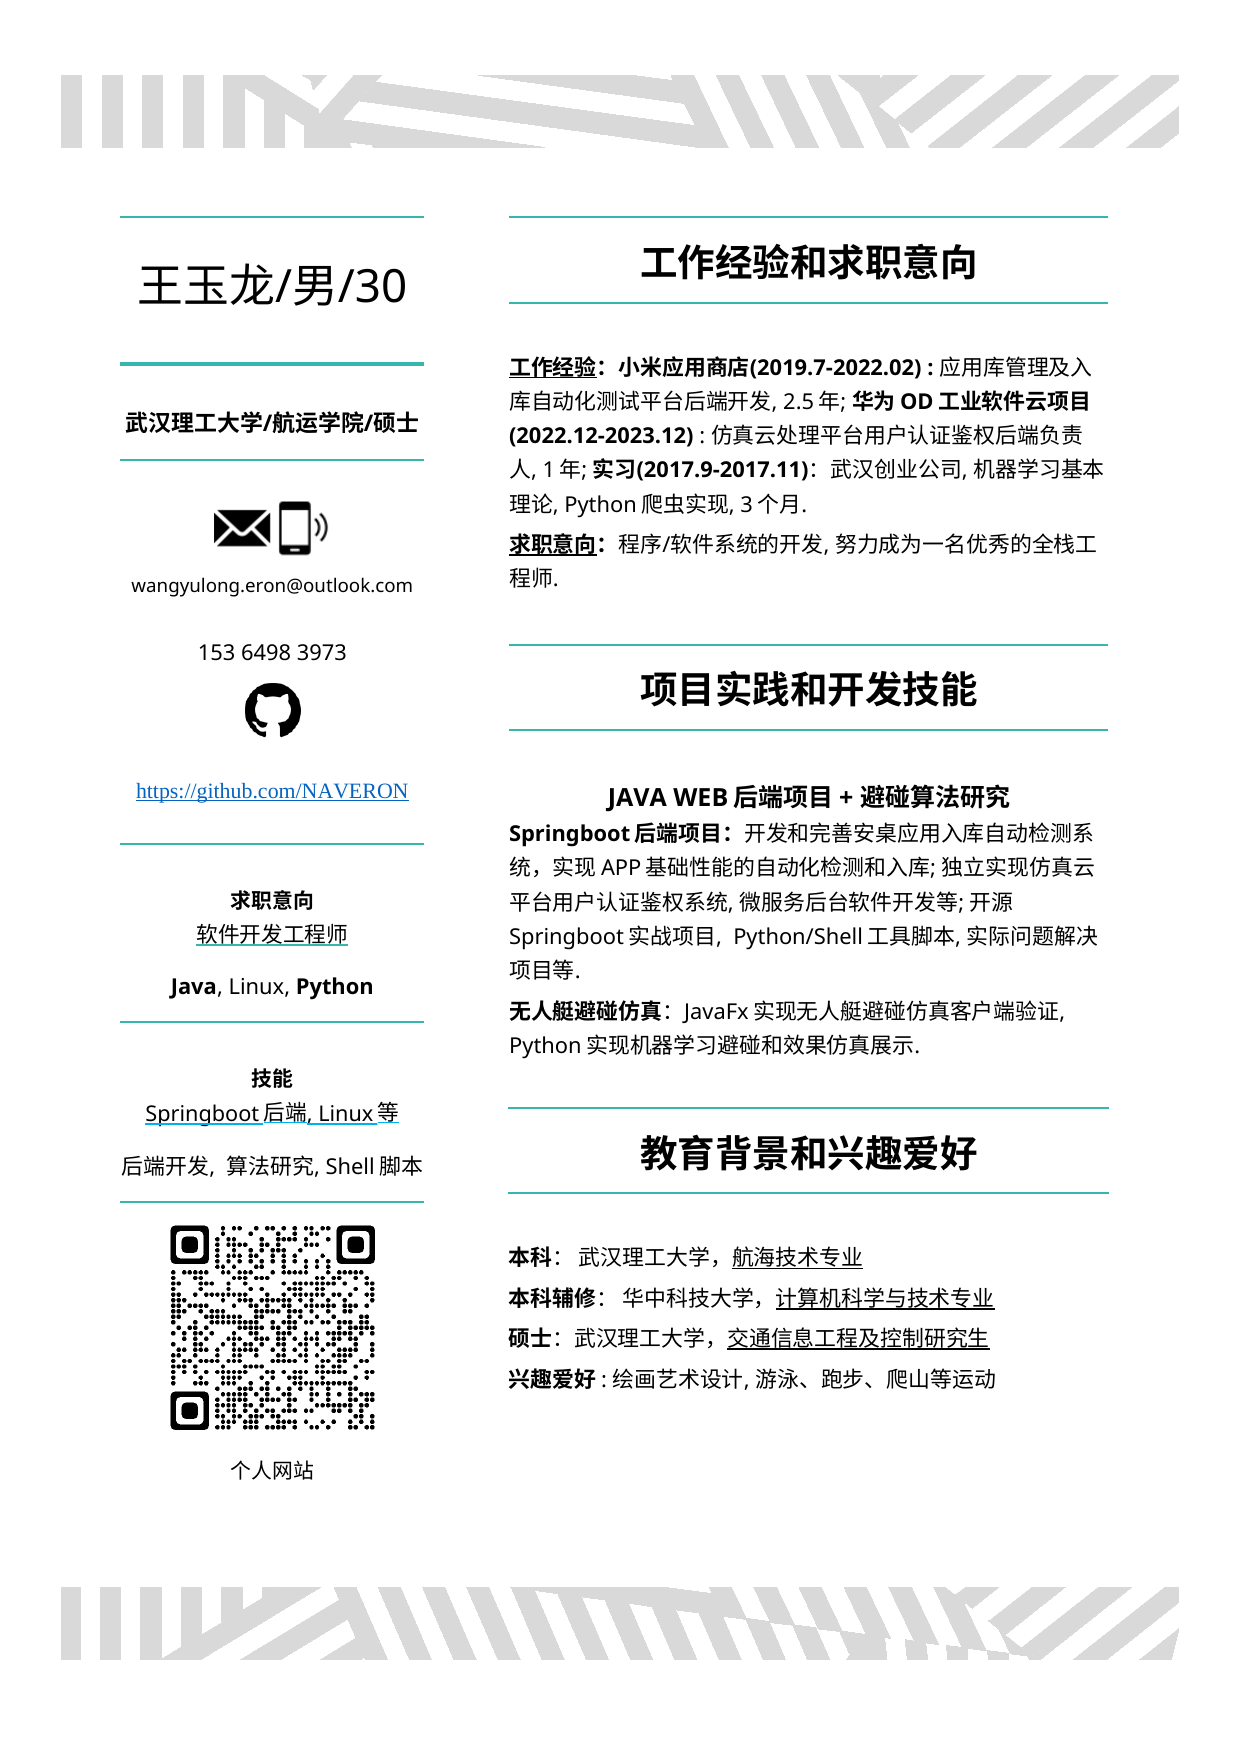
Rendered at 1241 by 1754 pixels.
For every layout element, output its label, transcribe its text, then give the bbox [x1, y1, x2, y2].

table_cell 求职意向 软件开发工程师 Java, Linux, Python [120, 845, 424, 1021]
table_header 个人网站 [120, 1203, 424, 1492]
table_header [497, 1402, 1120, 1492]
table_cell 教育背景和兴趣爱好 本科： 武汉理工大学，航海技术专业 本科辅修： 华中科技大学，计算机科学与技术专业 硕士：武汉理工大学，交通信息工程及控制研究生 兴趣爱好 : 绘画艺术设计, 游泳、跑步、爬山等运动 [497, 1107, 1120, 1402]
table_cell [120, 461, 424, 560]
table_cell [120, 805, 424, 843]
table_cell 技能 Springboot后端, Linux等 后端开发, 算法研究, Shell脚本 [120, 1023, 424, 1201]
table_header 王玉龙/男/30 [120, 218, 424, 362]
picture [242, 680, 303, 739]
table_cell [120, 669, 424, 741]
picture [212, 498, 333, 559]
table_cell 项目实践和开发技能 Java Web后端项目 + 避碰算法研究 Springboot后端项目：开发和完善安桌应用入库自动检测系统，实现APP基础性能的自动化检测和入库; 独立实现仿真云平台用户认证鉴权系统, 微服务后台软件开发等; 开源Springboot实战项目, Python/Shell工具脚本, 实际问题解决项目等. 无人艇避碰仿真：JavaFx实现无人艇避碰仿真客户端验证, Python实现机器学习避碰和效果仿真展示. [497, 644, 1120, 1107]
picture [148, 1203, 397, 1452]
table_cell https://github.com/NAVERON [120, 741, 424, 805]
table_cell wangyulong.eron@outlook.com [120, 560, 424, 599]
table_header [424, 216, 497, 1492]
table_cell 153 6498 3973 [120, 599, 424, 668]
table_header 武汉理工大学/航运学院/硕士 [120, 366, 424, 458]
table_header 工作经验和求职意向 工作经验：小米应用商店(2019.7-2022.02) : 应用库管理及入库自动化测试平台后端开发, 2.5年; 华为OD工业软件云项目(2022.12-2023.12) : 仿真云处理平台用户认证鉴权后端负责人, 1年; 实习(2017.9-2017.11)：武汉创业公司, 机器学习基本理论, Python爬虫实现, 3个月. 求职意向：程序/软件系统的开发, 努力成为一名优秀的全栈工程师. [497, 216, 1120, 643]
